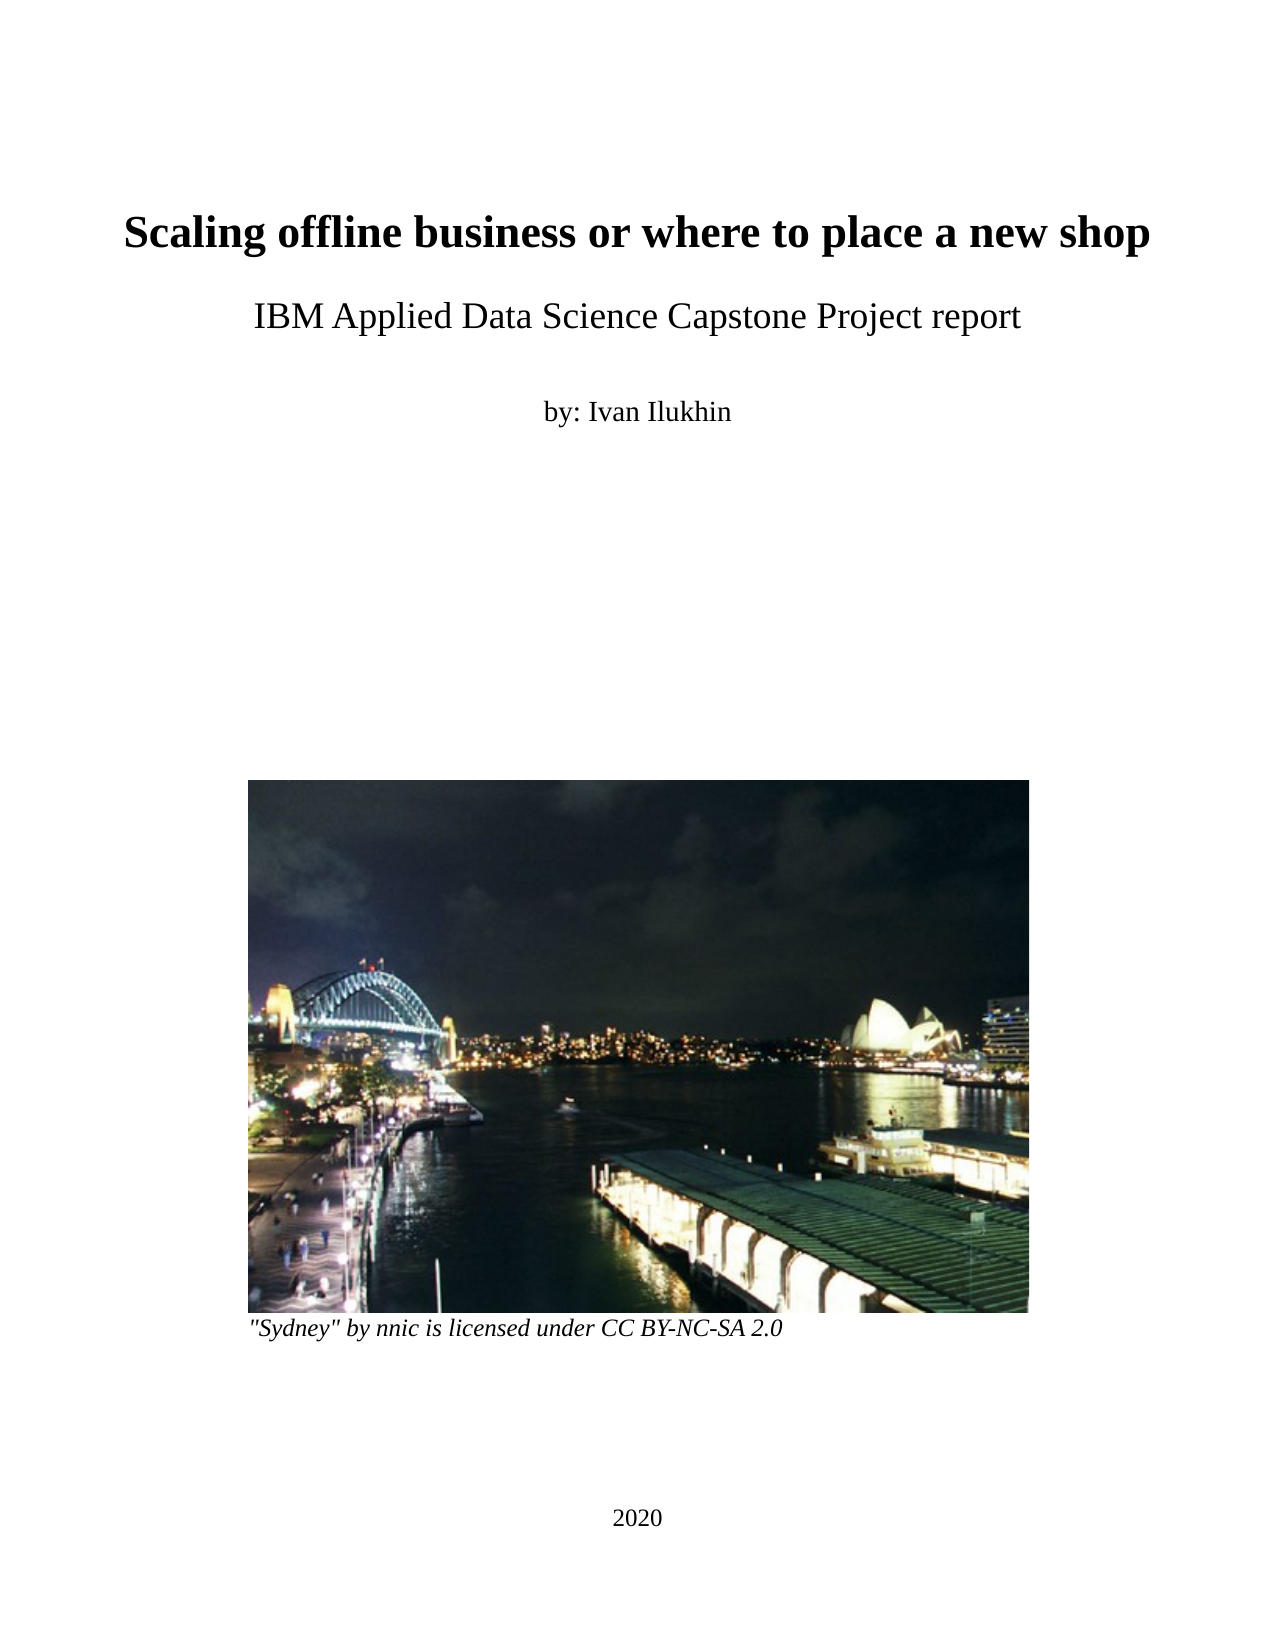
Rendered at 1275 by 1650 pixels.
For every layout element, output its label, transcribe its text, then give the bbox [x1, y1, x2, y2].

text Scaling offline business or where to place a new shop [118, 204, 1157, 257]
text IBM Applied Data Science Capstone Project report [118, 293, 1157, 336]
text "Sydney" by nnic is licensed under CC BY-NC-SA 2.0 [248, 1313, 1029, 1342]
picture [248, 780, 1030, 1313]
text by: Ivan Ilukhin [118, 394, 1157, 427]
